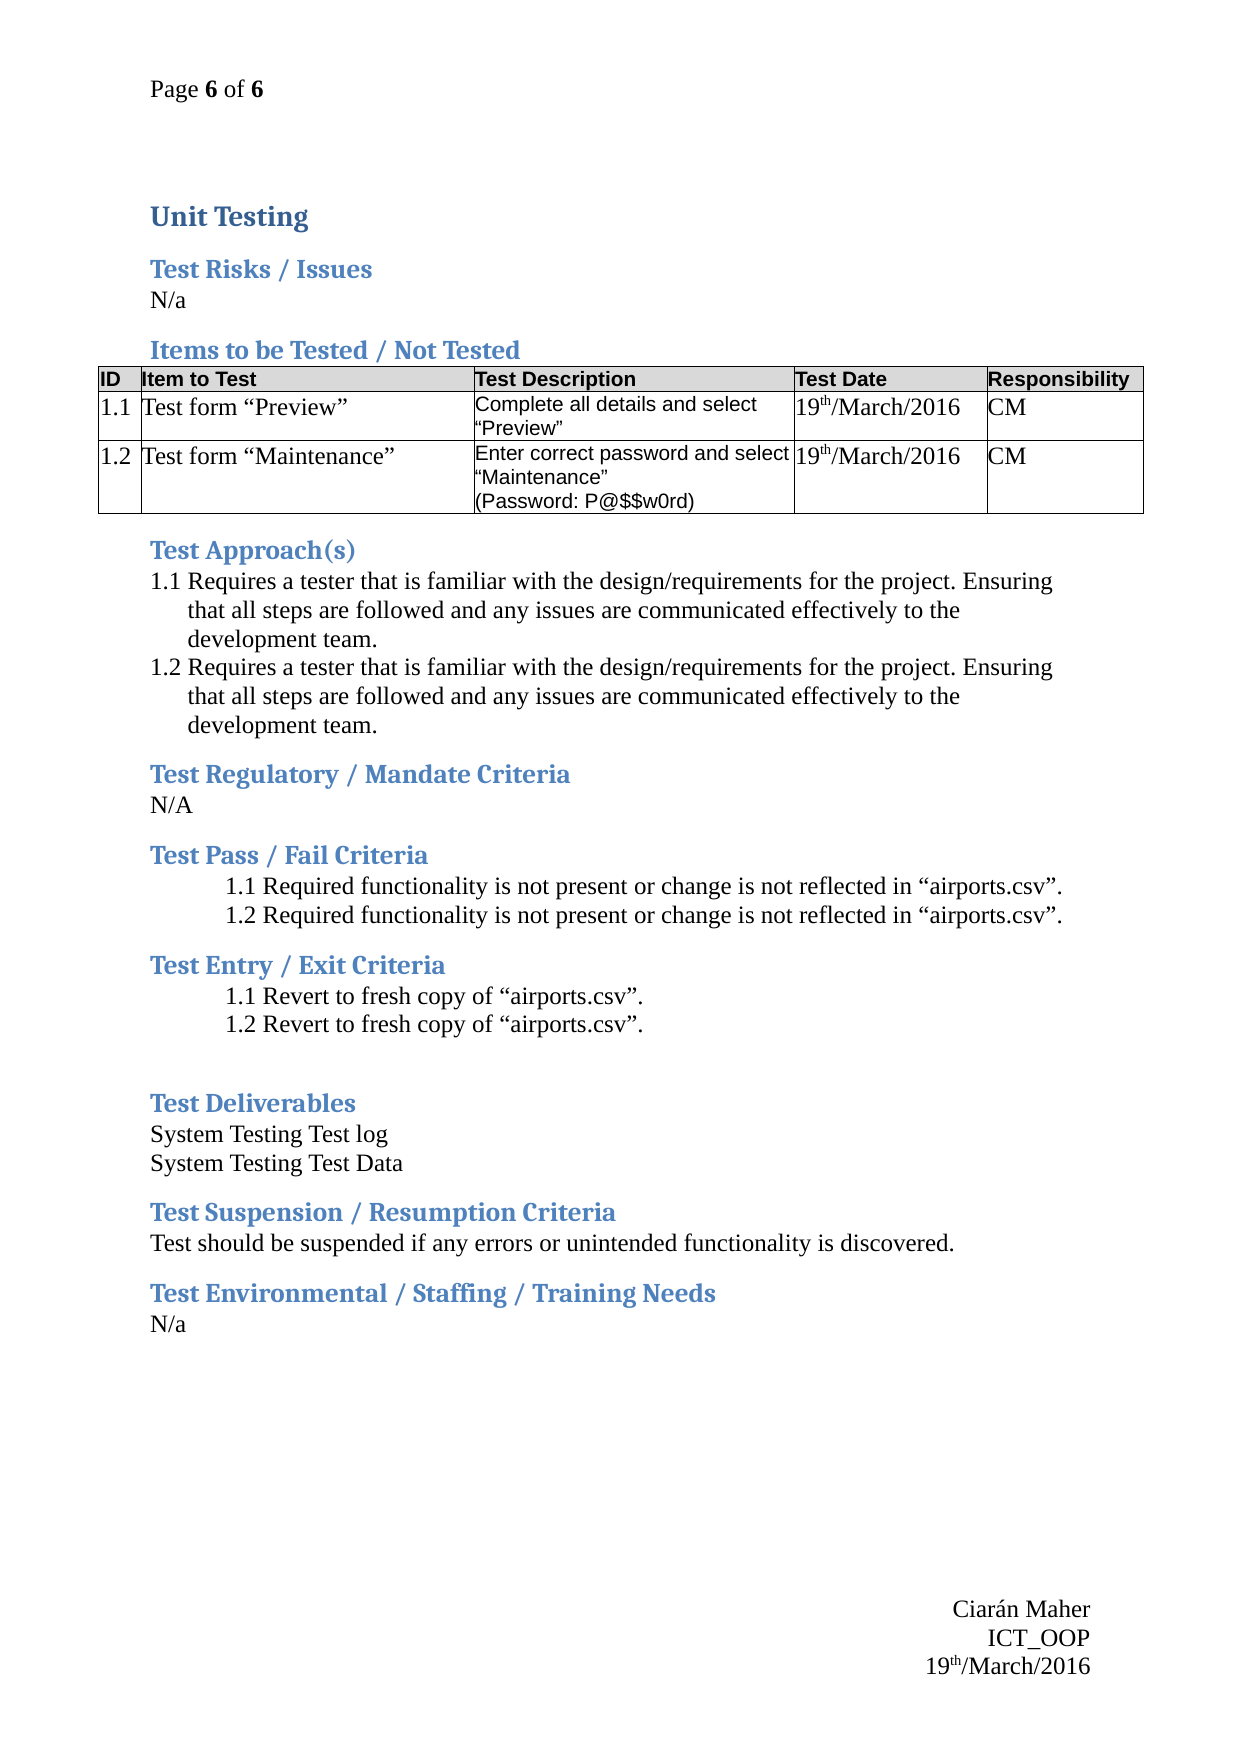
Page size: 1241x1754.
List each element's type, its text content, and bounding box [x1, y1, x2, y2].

subtitle Test Suspension / Resumption Criteria [150, 1197, 1090, 1228]
table_cell Complete all details and select “Preview” [475, 392, 794, 440]
table_cell 1.2 [99, 441, 141, 513]
subtitle Unit Testing [150, 200, 1090, 233]
list Revert to fresh copy of “airports.csv”. [225, 981, 1090, 1009]
subtitle Test Regulatory / Mandate Criteria [150, 759, 1090, 791]
subtitle Test Environmental / Staffing / Training Needs [150, 1278, 1090, 1309]
table_header Item to Test [142, 367, 474, 391]
subtitle Items to be Tested / Not Tested [150, 335, 1090, 366]
text N/a [150, 1309, 1090, 1338]
text N/A [150, 791, 1090, 819]
list Requires a tester that is familiar with the design/requirements for the project. Ensuring that all steps are followed and any issues are communicated effectively to the development team. [150, 652, 1090, 739]
table_cell Test form “Maintenance” [142, 441, 474, 513]
table_cell CM [988, 392, 1143, 440]
table_cell 19th/March/2016 [795, 392, 987, 440]
subtitle Test Entry / Exit Criteria [150, 950, 1090, 981]
list Requires a tester that is familiar with the design/requirements for the project. Ensuring that all steps are followed and any issues are communicated effectively to the development team. [150, 566, 1090, 652]
table_header Test Description [475, 367, 794, 391]
subtitle Test Pass / Fail Criteria [150, 840, 1090, 871]
list Revert to fresh copy of “airports.csv”. [225, 1009, 1090, 1038]
text Test should be suspended if any errors or unintended functionality is discovered. [150, 1228, 1090, 1257]
table_cell CM [988, 441, 1143, 513]
table_cell 19th/March/2016 [795, 441, 987, 513]
text System Testing Test log System Testing Test Data [150, 1119, 1090, 1177]
table_cell Enter correct password and select “Maintenance” (Password: P@$$w0rd) [475, 441, 794, 513]
subtitle Test Risks / Issues [150, 254, 1090, 286]
text N/a [150, 286, 1090, 314]
subtitle Test Approach(s) [150, 535, 1090, 566]
list Required functionality is not present or change is not reflected in “airports.csv”. [225, 871, 1090, 900]
list Required functionality is not present or change is not reflected in “airports.csv”. [225, 900, 1090, 929]
table_cell Test form “Preview” [142, 392, 474, 440]
table_header ID [99, 367, 141, 391]
table_cell 1.1 [99, 392, 141, 440]
table_header Responsibility [988, 367, 1143, 391]
subtitle Test Deliverables [150, 1088, 1090, 1119]
table_header Test Date [795, 367, 987, 391]
